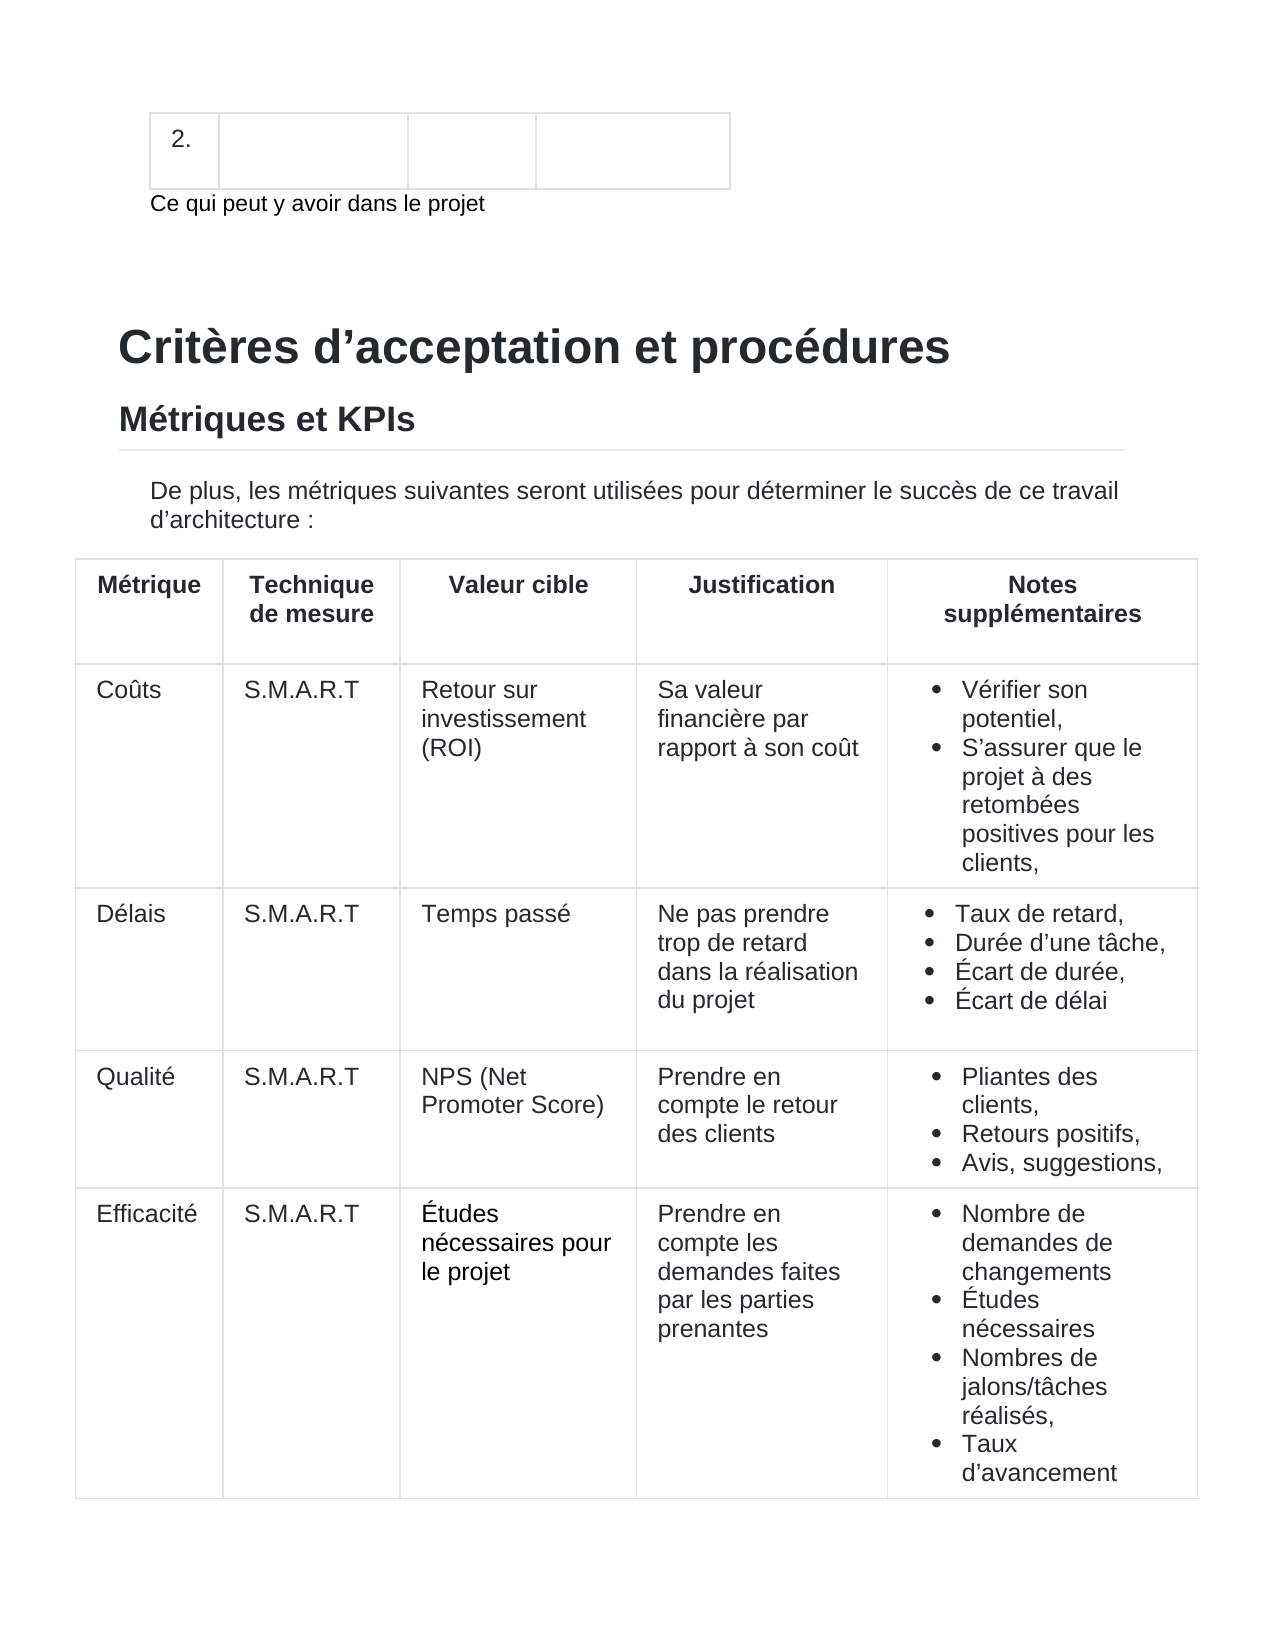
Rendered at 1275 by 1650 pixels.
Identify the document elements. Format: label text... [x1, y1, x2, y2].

table_cell Prendre en compte les demandes faites par les parties prenantes [637, 1189, 887, 1497]
table_cell S.M.A.R.T [224, 1189, 399, 1497]
table_cell NPS (Net Promoter Score) [401, 1051, 636, 1187]
table_header Métrique [76, 560, 222, 663]
text Ce qui peut y avoir dans le projet [150, 190, 1125, 216]
table_header Justification [637, 560, 887, 663]
table_cell S.M.A.R.T [224, 889, 399, 1049]
table_cell Études nécessaires pour le projet [401, 1189, 636, 1497]
table_cell [220, 114, 407, 188]
table_cell Qualité [76, 1051, 222, 1187]
table_cell Sa valeur financière par rapport à son coût [637, 665, 887, 887]
table_cell Délais [76, 889, 222, 1049]
table_cell Retour sur investissement (ROI) [401, 665, 636, 887]
text De plus, les métriques suivantes seront utilisées pour déterminer le succès de ce travail d’architecture : [150, 476, 1125, 533]
table_cell Ne pas prendre trop de retard dans la réalisation du projet [637, 889, 887, 1049]
table_cell S.M.A.R.T [224, 1051, 399, 1187]
table_cell Temps passé [401, 889, 636, 1049]
table_cell Taux de retard, Durée d’une tâche, Écart de durée, Écart de délai [888, 889, 1197, 1049]
subtitle Métriques et KPIs [119, 398, 1125, 449]
table_cell [409, 114, 535, 188]
table_cell Nombre de demandes de changements Études nécessaires Nombres de jalons/tâches réalisés, Taux d’avancement [888, 1189, 1197, 1497]
table_cell Pliantes des clients, Retours positifs, Avis, suggestions, [888, 1051, 1197, 1187]
table_cell S.M.A.R.T [224, 665, 399, 887]
table_cell Coûts [76, 665, 222, 887]
subtitle Critères d’acceptation et procédures [119, 318, 1125, 373]
table_header Valeur cible [401, 560, 636, 663]
table_cell [537, 114, 729, 188]
table_header Notes supplémentaires [888, 560, 1197, 663]
table_header Technique de mesure [224, 560, 399, 663]
table_cell Prendre en compte le retour des clients [637, 1051, 887, 1187]
table_cell Vérifier son potentiel, S’assurer que le projet à des retombées positives pour les clients, [888, 665, 1197, 887]
table_cell 2. [151, 114, 218, 188]
table_cell Efficacité [76, 1189, 222, 1497]
